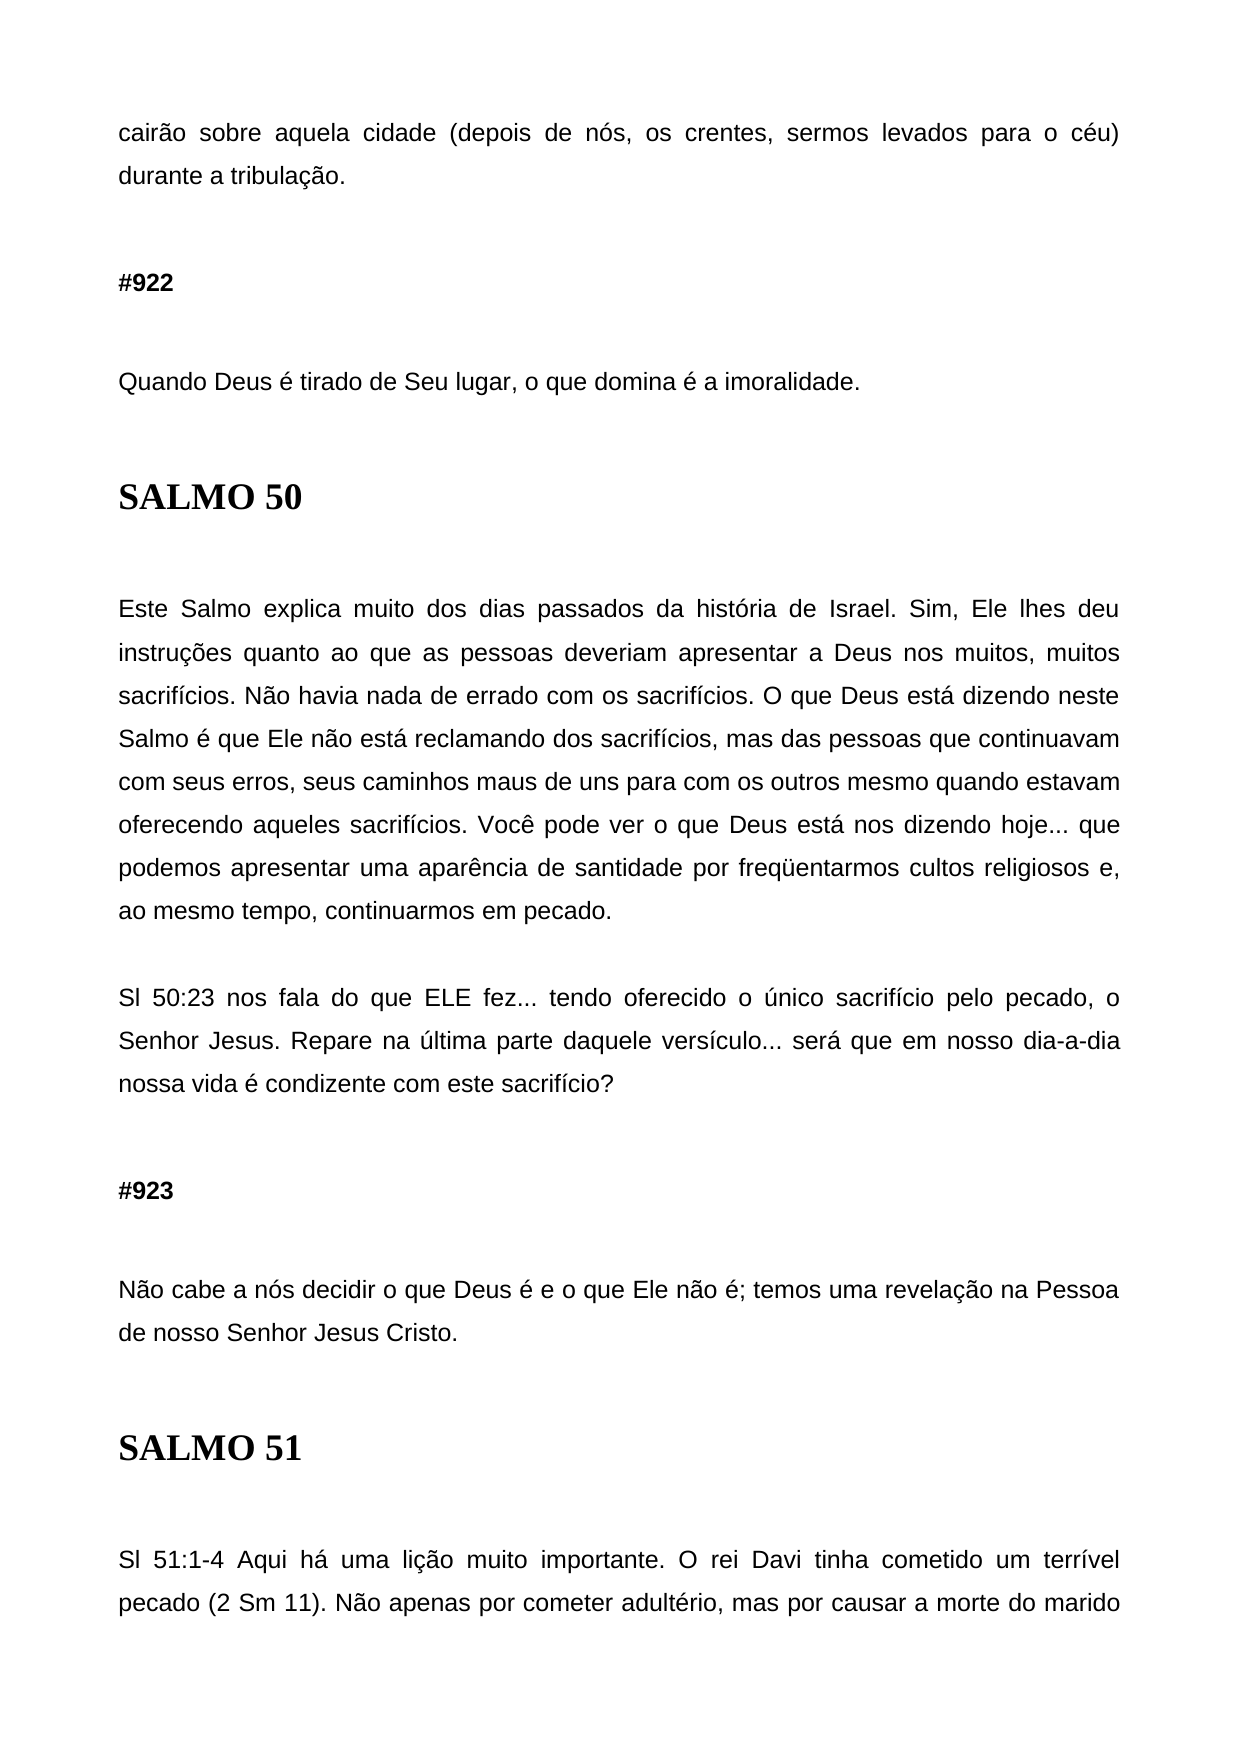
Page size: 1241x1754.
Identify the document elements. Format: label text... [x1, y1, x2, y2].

text Sl 50:23 nos fala do que ELE fez... tendo oferecido o único sacrifício pelo pecado, o Senhor Jesus. Repare na última parte daquele versículo... será que em nosso dia-a-dia nossa vida é condizente com este sacrifício? [118, 983, 1122, 1098]
subtitle SALMO 50 [118, 474, 1122, 517]
subtitle SALMO 51 [118, 1425, 1122, 1468]
subtitle #923 [118, 1176, 1122, 1205]
text Sl 51:1-4 Aqui há uma lição muito importante. O rei Davi tinha cometido um terrível pecado (2 Sm 11). Não apenas por cometer adultério, mas por causar a morte do marido [118, 1545, 1122, 1617]
text cairão sobre aquela cidade (depois de nós, os crentes, sermos levados para o céu) durante a tribulação. [118, 118, 1122, 190]
text Quando Deus é tirado de Seu lugar, o que domina é a imoralidade. [118, 367, 1122, 396]
text Este Salmo explica muito dos dias passados da história de Israel. Sim, Ele lhes deu instruções quanto ao que as pessoas deveriam apresentar a Deus nos muitos, muitos sacrifícios. Não havia nada de errado com os sacrifícios. O que Deus está dizendo neste Salmo é que Ele não está reclamando dos sacrifícios, mas das pessoas que continuavam com seus erros, seus caminhos maus de uns para com os outros mesmo quando estavam oferecendo aqueles sacrifícios. Você pode ver o que Deus está nos dizendo hoje... que podemos apresentar uma aparência de santidade por freqüentarmos cultos religiosos e, ao mesmo tempo, continuarmos em pecado. [118, 594, 1122, 925]
text Não cabe a nós decidir o que Deus é e o que Ele não é; temos uma revelação na Pessoa de nosso Senhor Jesus Cristo. [118, 1275, 1122, 1347]
subtitle #922 [118, 268, 1122, 297]
